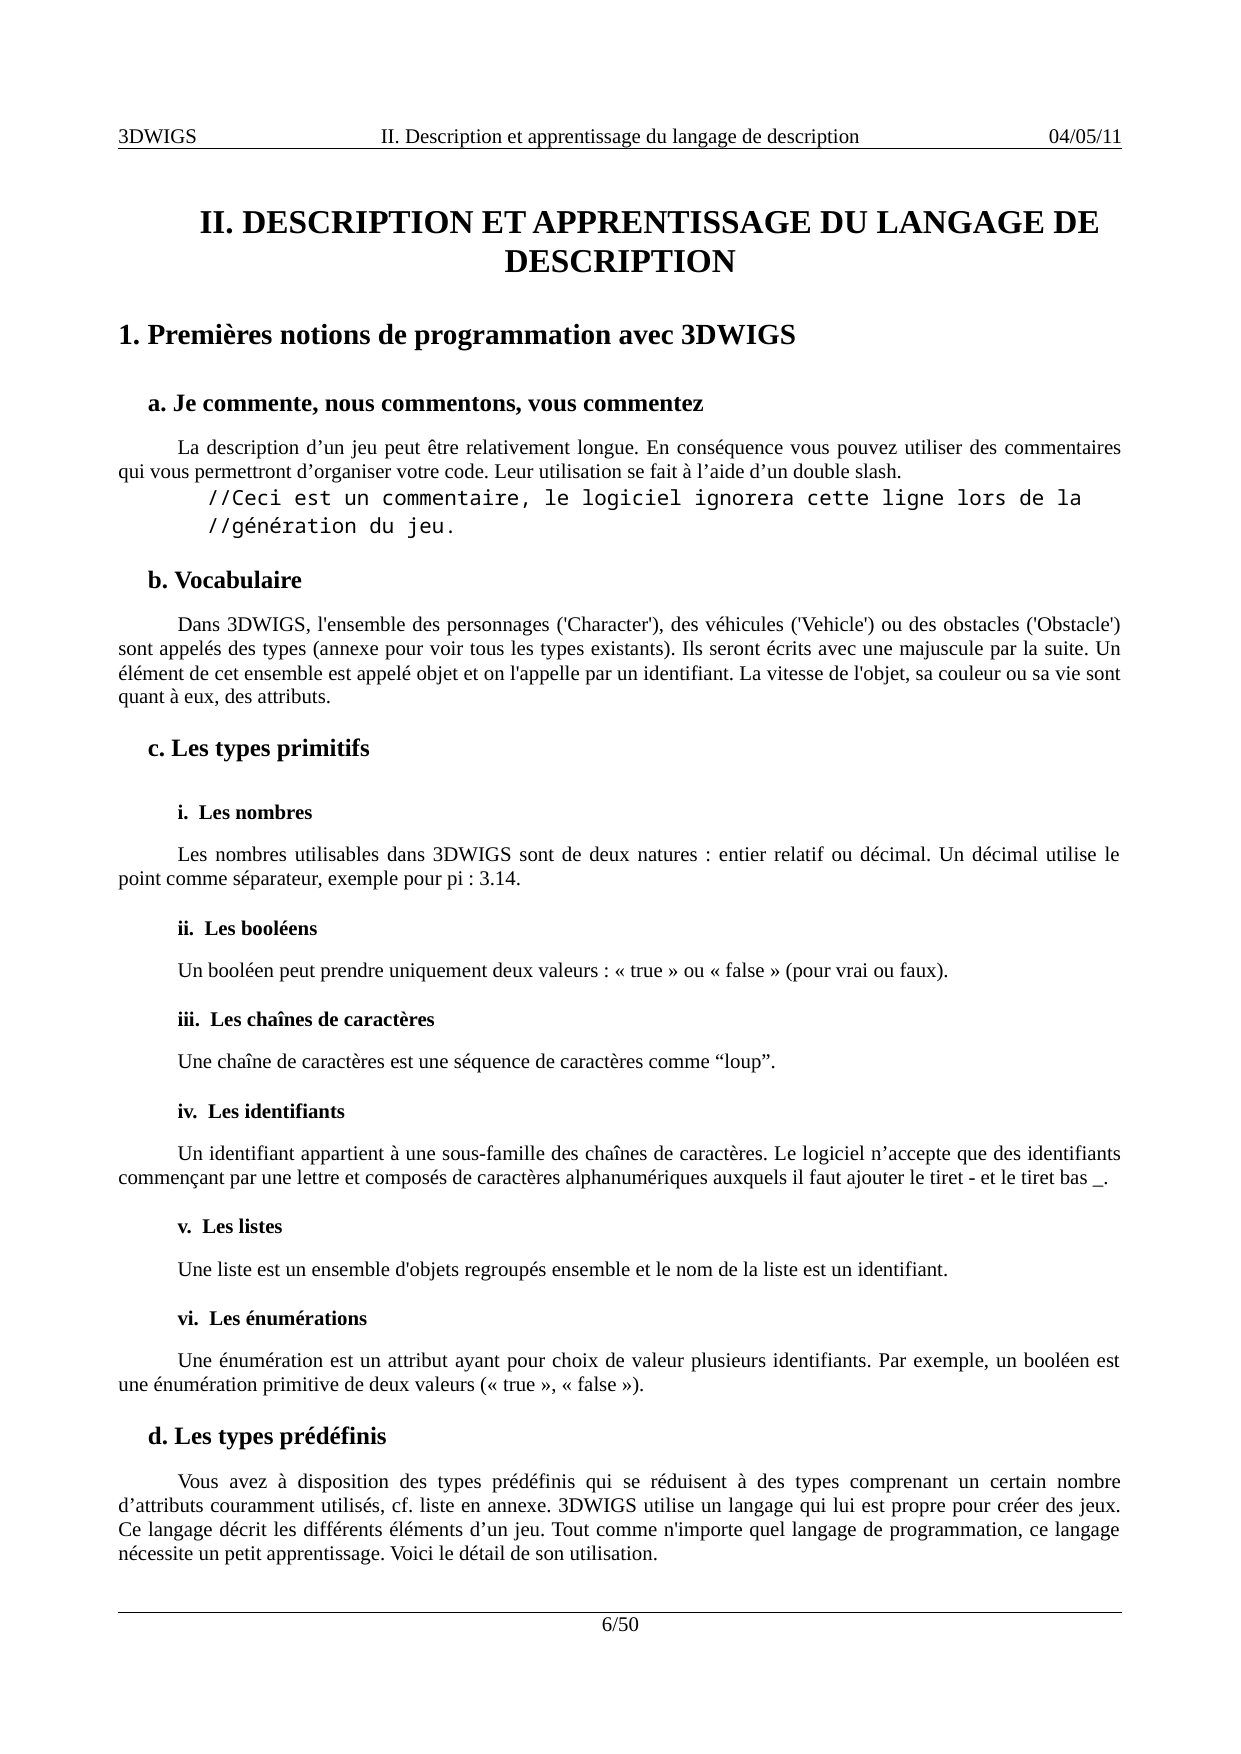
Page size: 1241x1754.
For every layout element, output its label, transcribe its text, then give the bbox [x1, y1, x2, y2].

subtitle Les chaînes de caractères [177, 1007, 1122, 1031]
text La description d’un jeu peut être relativement longue. En conséquence vous pouvez utiliser des commentaires qui vous permettront d’organiser votre code. Leur utilisation se fait à l’aide d’un double slash. [118, 435, 1122, 483]
text Un booléen peut prendre uniquement deux valeurs : « true » ou « false » (pour vrai ou faux). [118, 958, 1122, 982]
text Dans 3DWIGS, l'ensemble des personnages ('Character'), des véhicules ('Vehicle') ou des obstacles ('Obstacle') sont appelés des types (annexe pour voir tous les types existants). Ils seront écrits avec une majuscule par la suite. Un élément de cet ensemble est appelé objet et on l'appelle par un identifiant. La vitesse de l'objet, sa couleur ou sa vie sont quant à eux, des attributs. [118, 612, 1122, 708]
subtitle Les listes [177, 1214, 1122, 1238]
text Une chaîne de caractères est une séquence de caractères comme “loup”. [118, 1049, 1122, 1073]
text //génération du jeu. [207, 512, 1122, 540]
text //Ceci est un commentaire, le logiciel ignorera cette ligne lors de la [207, 483, 1122, 512]
subtitle Les identifiants [177, 1098, 1122, 1123]
text Les nombres utilisables dans 3DWIGS sont de deux natures : entier relatif ou décimal. Un décimal utilise le point comme séparateur, exemple pour pi : 3.14. [118, 842, 1122, 890]
subtitle Premières notions de programmation avec 3DWIGS [118, 317, 1122, 350]
text Vous avez à disposition des types prédéfinis qui se réduisent à des types comprenant un certain nombre d’attributs couramment utilisés, cf. liste en annexe. 3DWIGS utilise un langage qui lui est propre pour créer des jeux. Ce langage décrit les différents éléments d’un jeu. Tout comme n'importe quel langage de programmation, ce langage nécessite un petit apprentissage. Voici le détail de son utilisation. [118, 1468, 1122, 1565]
subtitle Les nombres [177, 800, 1122, 824]
text Une liste est un ensemble d'objets regroupés ensemble et le nom de la liste est un identifiant. [118, 1257, 1122, 1281]
subtitle Les énumérations [177, 1306, 1122, 1330]
text Un identifiant appartient à une sous-famille des chaînes de caractères. Le logiciel n’accepte que des identifiants commençant par une lettre et composés de caractères alphanumériques auxquels il faut ajouter le tiret - et le tiret bas _. [118, 1141, 1122, 1189]
subtitle Je commente, nous commentons, vous commentez [118, 388, 1122, 417]
subtitle Les types prédéfinis [118, 1421, 1122, 1450]
subtitle Vocabulaire [118, 565, 1122, 594]
subtitle Les booléens [177, 915, 1122, 939]
subtitle Les types primitifs [118, 733, 1122, 762]
subtitle Description et apprentissage du langage de description [118, 203, 1122, 279]
text Une énumération est un attribut ayant pour choix de valeur plusieurs identifiants. Par exemple, un booléen est une énumération primitive de deux valeurs (« true », « false »). [118, 1348, 1122, 1396]
